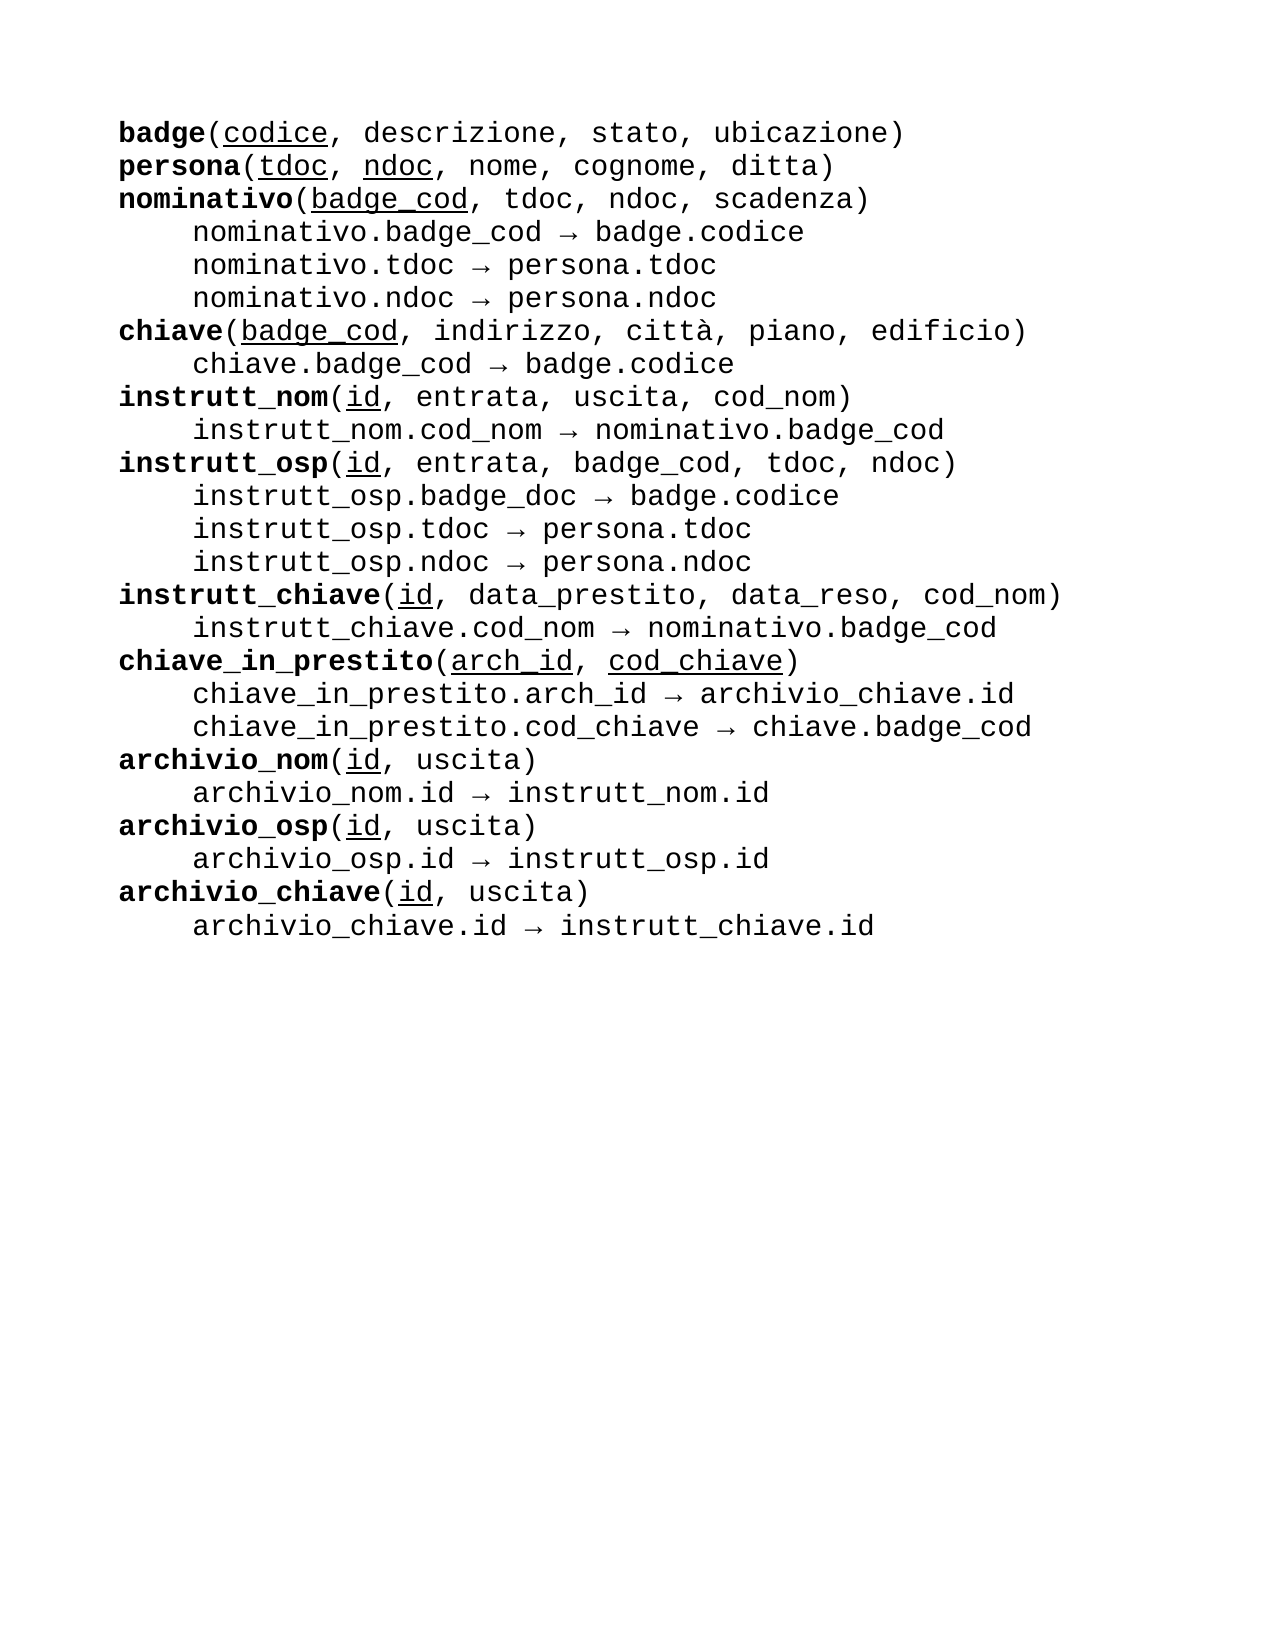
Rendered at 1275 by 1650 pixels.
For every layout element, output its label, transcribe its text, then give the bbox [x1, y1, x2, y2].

text nominativo(badge_cod, tdoc, ndoc, scadenza) [118, 184, 1157, 217]
text archivio_chiave.id → instrutt_chiave.id [118, 911, 1157, 944]
text instrutt_chiave.cod_nom → nominativo.badge_cod [118, 613, 1157, 646]
text persona(tdoc, ndoc, nome, cognome, ditta) [118, 151, 1157, 184]
text archivio_chiave(id, uscita) [118, 878, 1157, 911]
text instrutt_osp.badge_doc → badge.codice [118, 481, 1157, 514]
text instrutt_osp.tdoc → persona.tdoc [118, 514, 1157, 547]
text archivio_osp(id, uscita) [118, 812, 1157, 844]
text instrutt_osp(id, entrata, badge_cod, tdoc, ndoc) [118, 448, 1157, 481]
text archivio_nom.id → instrutt_nom.id [118, 778, 1157, 812]
text archivio_osp.id → instrutt_osp.id [118, 844, 1157, 878]
text chiave_in_prestito.arch_id → archivio_chiave.id [118, 679, 1157, 712]
text nominativo.tdoc → persona.tdoc [118, 250, 1157, 283]
text instrutt_nom(id, entrata, uscita, cod_nom) [118, 382, 1157, 415]
text chiave.badge_cod → badge.codice [118, 349, 1157, 382]
text chiave_in_prestito.cod_chiave → chiave.badge_cod [118, 712, 1157, 746]
text chiave_in_prestito(arch_id, cod_chiave) [118, 646, 1157, 679]
text archivio_nom(id, uscita) [118, 746, 1157, 778]
text nominativo.ndoc → persona.ndoc [118, 283, 1157, 316]
text instrutt_nom.cod_nom → nominativo.badge_cod [118, 415, 1157, 448]
text nominativo.badge_cod → badge.codice [118, 217, 1157, 250]
text instrutt_osp.ndoc → persona.ndoc [118, 547, 1157, 580]
text instrutt_chiave(id, data_prestito, data_reso, cod_nom) [118, 580, 1157, 613]
text chiave(badge_cod, indirizzo, città, piano, edificio) [118, 316, 1157, 349]
text badge(codice, descrizione, stato, ubicazione) [118, 118, 1157, 151]
